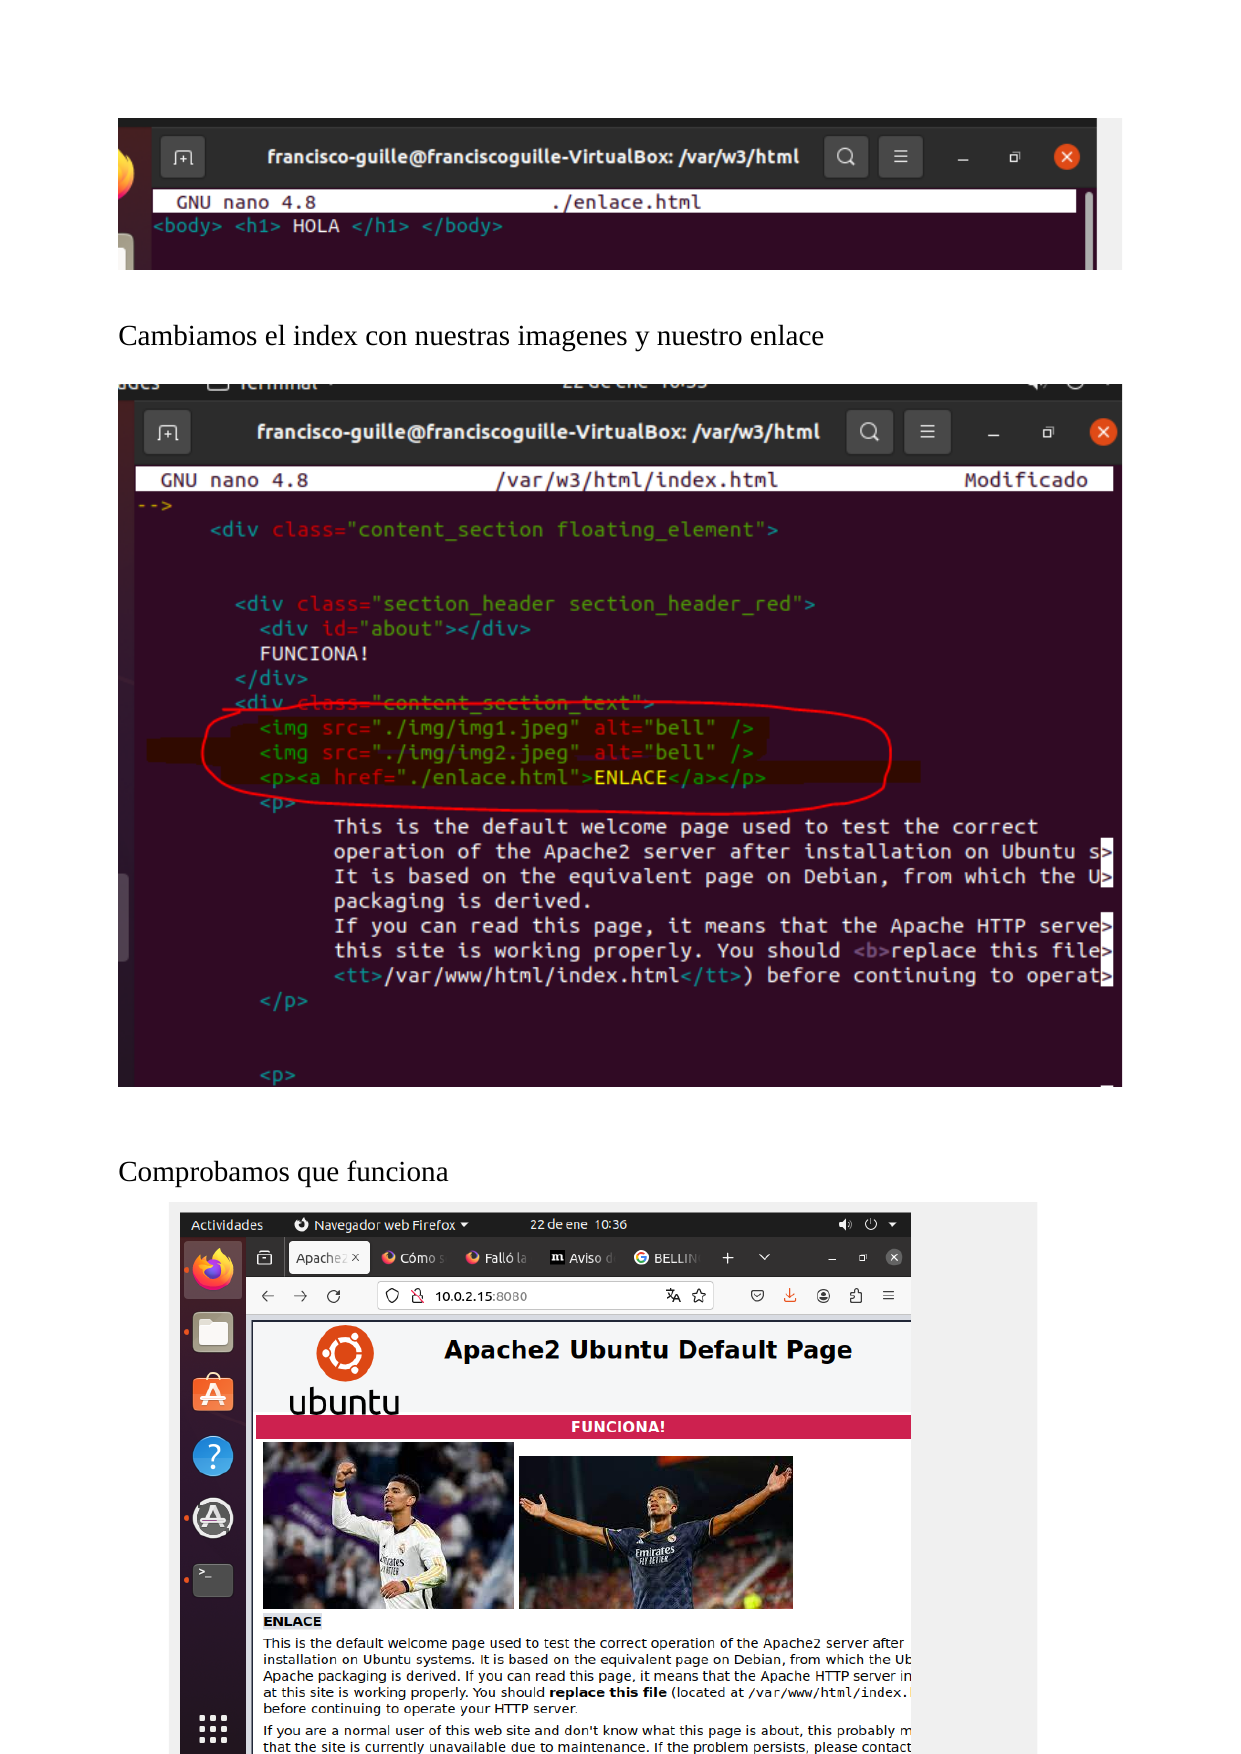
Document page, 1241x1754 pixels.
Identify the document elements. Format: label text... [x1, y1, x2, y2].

text Cambiamos el index con nuestras imagenes y nuestro enlace [118, 318, 1122, 351]
picture [168, 1202, 1038, 1754]
picture [118, 384, 1123, 1087]
picture [118, 118, 1123, 270]
text Comprobamos que funciona [118, 1154, 1122, 1187]
